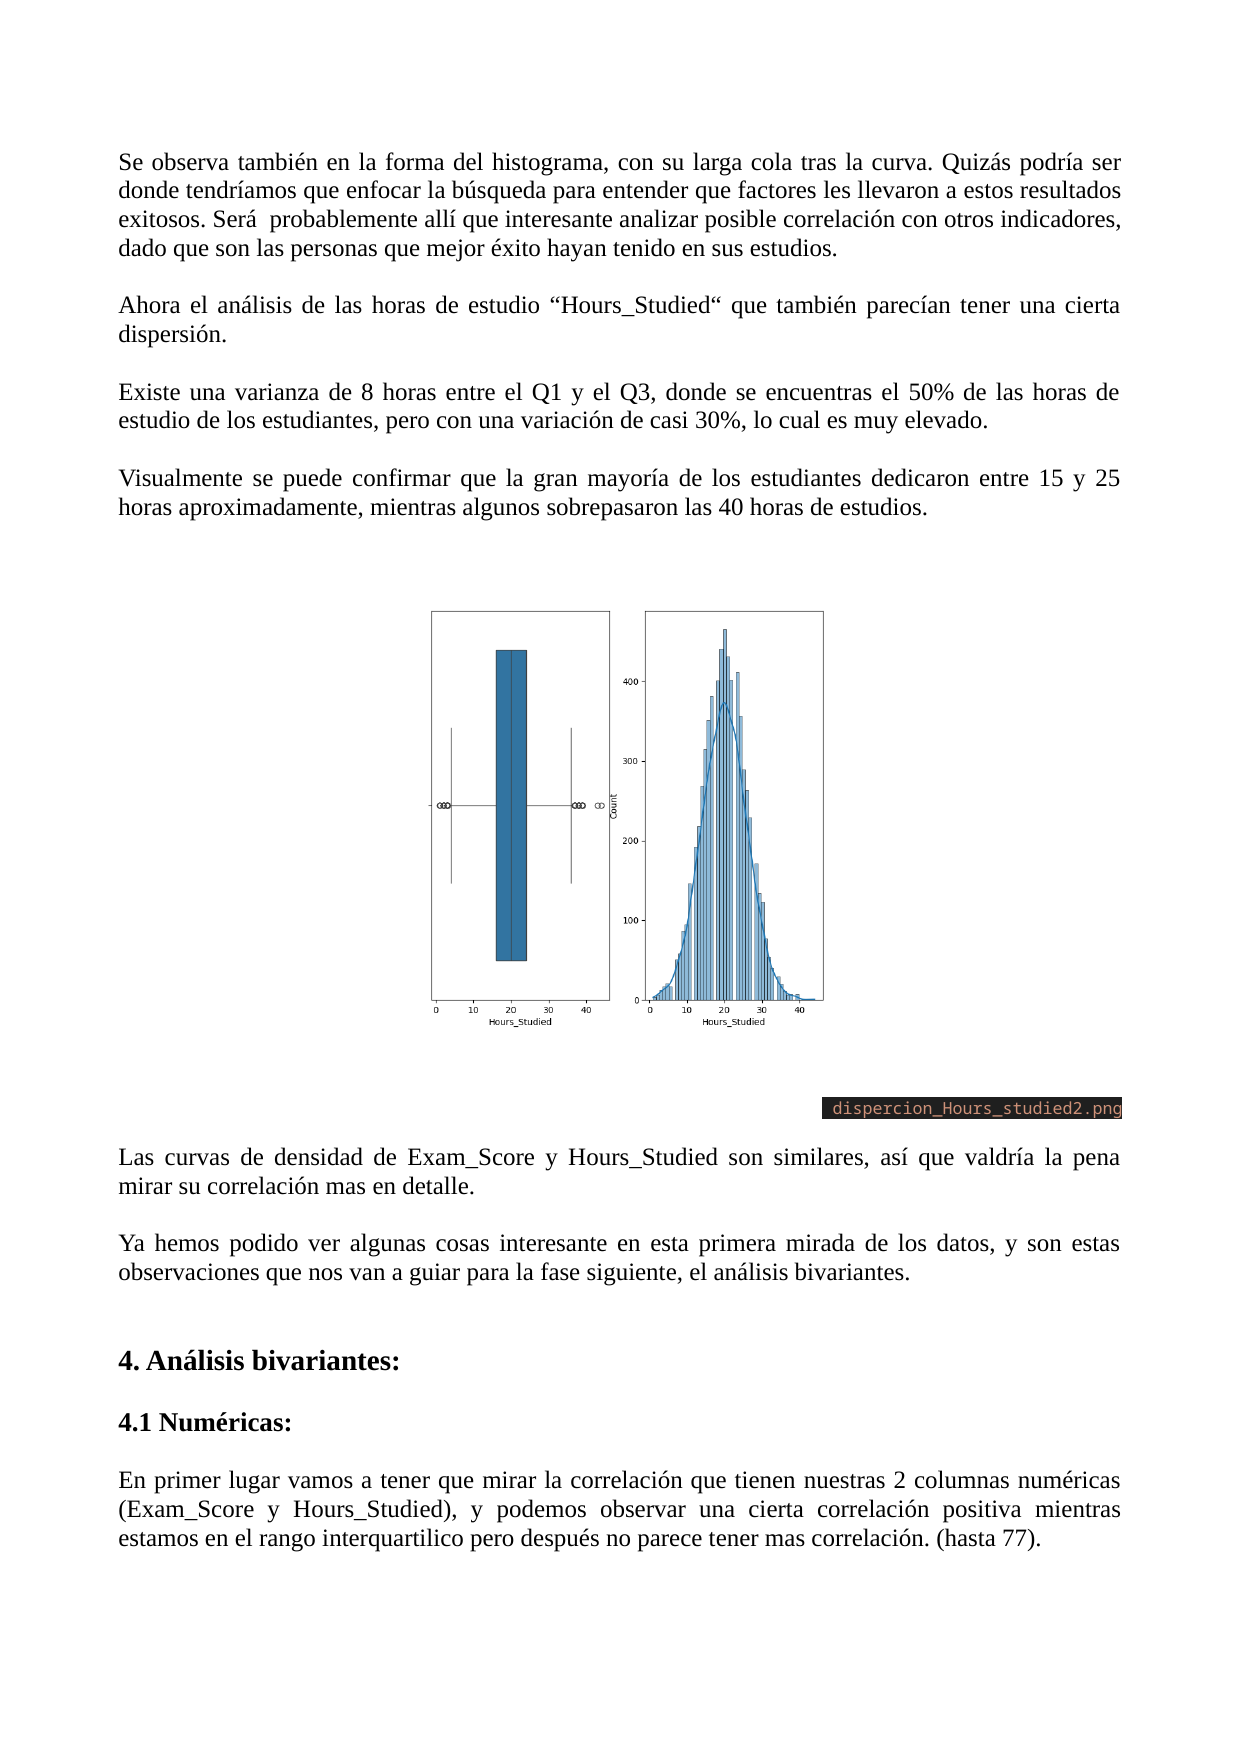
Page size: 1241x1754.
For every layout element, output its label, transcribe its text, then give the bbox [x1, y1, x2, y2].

text En primer lugar vamos a tener que mirar la correlación que tienen nuestras 2 columnas numéricas (Exam_Score y Hours_Studied), y podemos observar una cierta correlación positiva mientras estamos en el rango interquartilico pero después no parece tener mas correlación. (hasta 77). [118, 1466, 1122, 1552]
text 4. Análisis bivariantes: [118, 1343, 1122, 1377]
text Se observa también en la forma del histograma, con su larga cola tras la curva. Quizás podría ser donde tendríamos que enfocar la búsqueda para entender que factores les llevaron a estos resultados exitosos. Será probablemente allí que interesante analizar posible correlación con otros indicadores, dado que son las personas que mejor éxito hayan tenido en sus estudios. [118, 147, 1122, 262]
text Visualmente se puede confirmar que la gran mayoría de los estudiantes dedicaron entre 15 y 25 horas aproximadamente, mientras algunos sobrepasaron las 40 horas de estudios. [118, 463, 1122, 521]
text Ahora el análisis de las horas de estudio “Hours_Studied“ que también parecían tener una cierta dispersión. [118, 291, 1122, 348]
text Existe una varianza de 8 horas entre el Q1 y el Q3, donde se encuentras el 50% de las horas de estudio de los estudiantes, pero con una variación de casi 30%, lo cual es muy elevado. [118, 377, 1122, 434]
text Ya hemos podido ver algunas cosas interesante en esta primera mirada de los datos, y son estas observaciones que nos van a guiar para la fase siguiente, el análisis bivariantes. [118, 1228, 1122, 1286]
text 4.1 Numéricas: [118, 1406, 1122, 1437]
text dispercion_Hours_studied2.png [118, 1097, 1122, 1119]
text Las curvas de densidad de Exam_Score y Hours_Studied son similares, así que valdría la pena mirar su correlación mas en detalle. [118, 1142, 1122, 1199]
picture [368, 550, 873, 1055]
